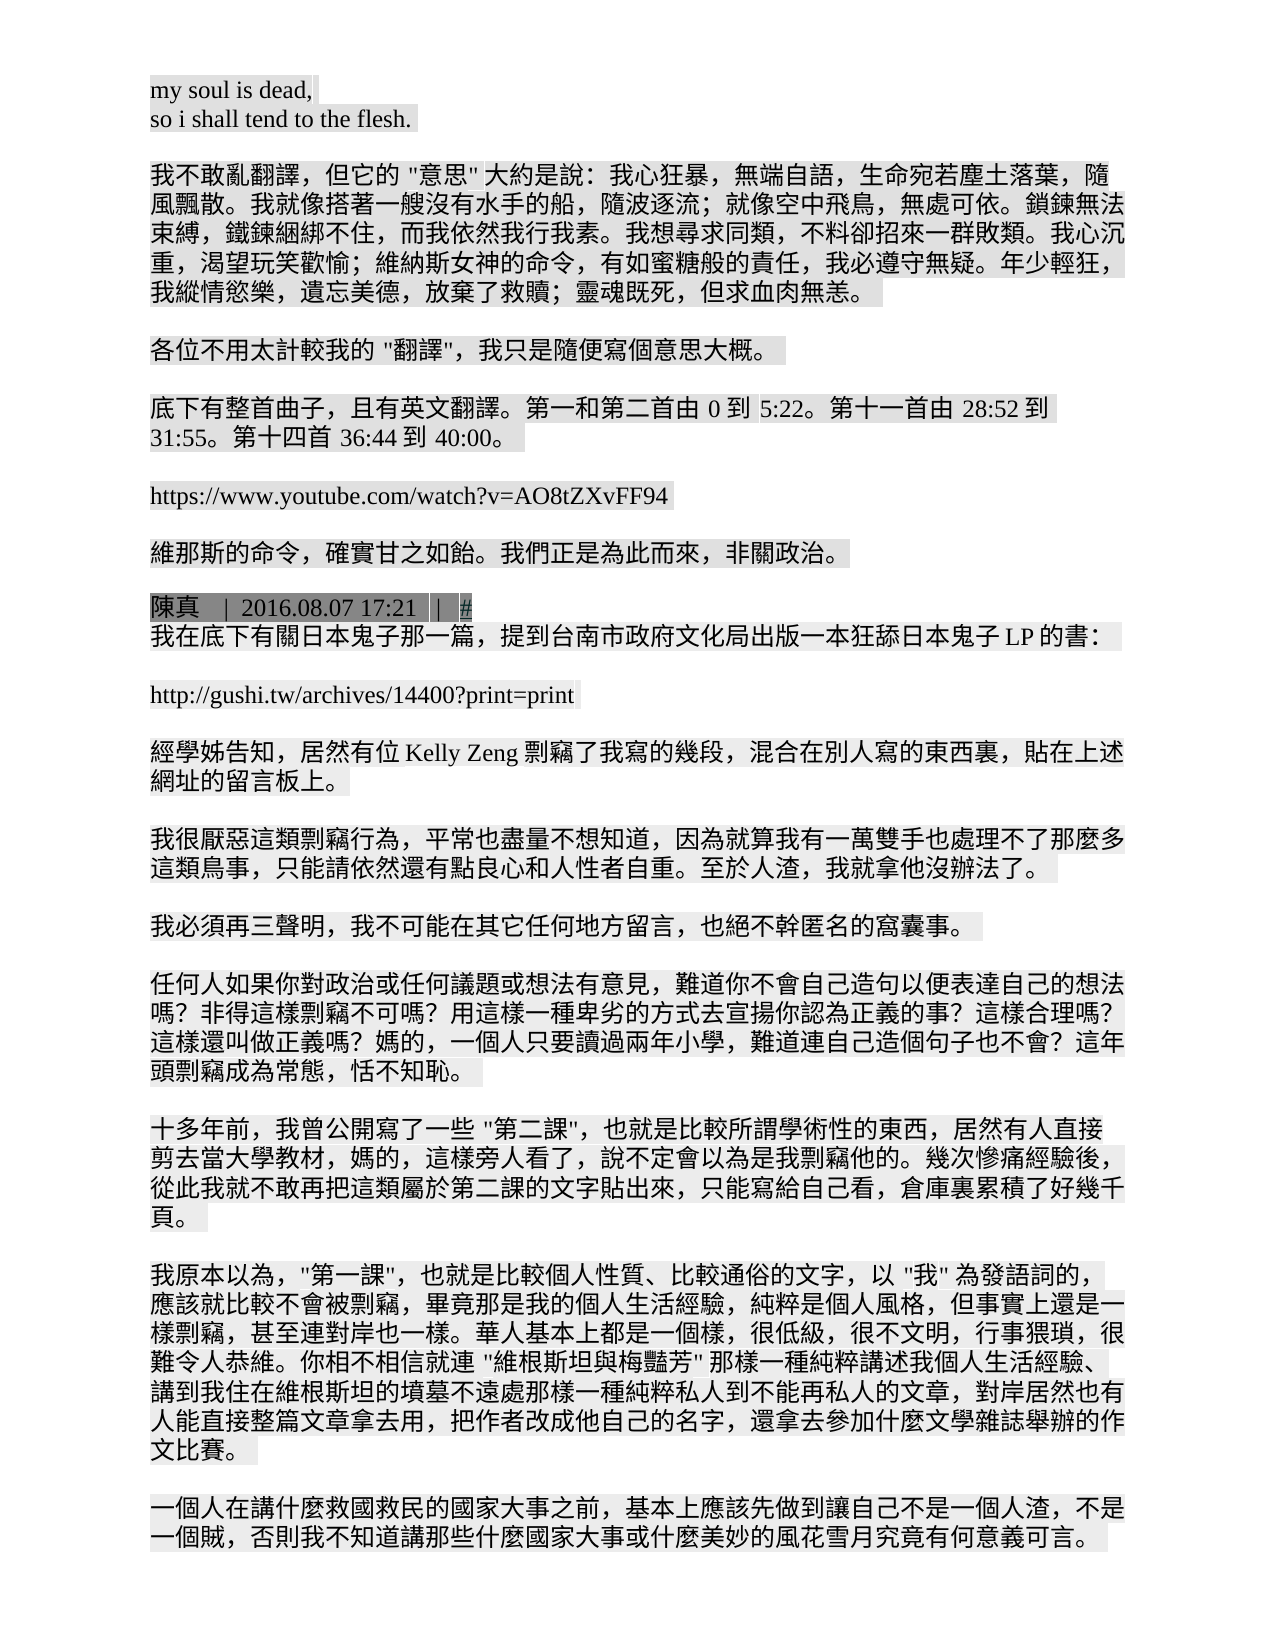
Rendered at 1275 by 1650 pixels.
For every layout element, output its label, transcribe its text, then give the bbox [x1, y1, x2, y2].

text 幾十年來，在這島上，我常有一種很深的感觸，似乎不管你講些什麼或寫些什麼，人們只看得到政治。關心政治是應該的，但是，人們看到的其實不是政治，而是一種顏色或立場，只對這類東西感興趣。許多時候，甚至把你寫的一切，簡化成為一種所謂 "罵"。可是，若真要罵人，x它媽的需要寫那麼多字嗎？於是，不管你寫多少不同的東西或做多少不同的事，人們的注意力始終就只是在停留在關於政治立場的幾個關鍵字上。 早些年，比方說黨外時期，在醫院工作或實習、見習時，身上始終就貼個 "陰謀暴力份子" 的標籤，意味著謾罵政府、擾亂社會安定的壞人之意；有此標籤在，就算我不想獨來獨往，也只好獨來獨往。有些同事，發現我跟她們想像中的 "陰謀暴力份子" 的感覺不太一樣，企圖理解我的 "其它面向"，理解的結果，似乎比 "不理解" 還誤解更深。 在醫院，醫生護士及其他各單位同事經常一起吃飯、出遊或看電影等等，我一向躲得遠遠的，就好像流浪狗很怕看到人或吸血鬼害怕見到光那樣。他們大多是看一些什麼 "報告班長" 之類，類似時下流行的什麼幾把刀那類 "電影"。記得有一次，一個護士問我喜不喜歡看電影，我都還來不及搭腔，旁邊有個護士就先替我回答了，她說 "陳醫師不會喜歡看電影的啦"，然後還比手畫腳說了一段描述，相當經典。她說："妳就算把一座美麗的山放在陳醫師眼前，他也只會看到整座山寫著 '台灣獨立' 四個字"。 我在一旁聽了，微笑默然不語。但我心裏納悶，我雖寫過許多文章，但我長這麼大，平常根本不會跟任何人談起一句政治，因為政治根本沒什麼好談，至少我從不會主動談起；閃躲這類話題都來不及了，怎麼還會想談政治？為什麼在一群護士眼中，我卻是這樣一個只對政治有興趣、只會讀醫學教科書、對大自然或琴棋書畫及音樂等等完全不感興趣、非常嚴肅呆板的人？ 不過，那畢竟是三十年前的時代。那個時代，大家都很乖巧，家教都很好，跟現在其實差不多，大家每天談明星名人名作家如劉墉、小野或什麼娟之類 (所謂琴棋書畫指的就是這些)，或是聊同事八卦、講同事壞話(所謂 "不嚴肅不呆板" 的意思)，而且大家好像很喜歡去KTV(所謂熱愛音樂的意思。但我這輩子至今還不知道 KTV 裏頭究竟長什麼樣)，更喜歡男男女女一起出去烤肉郊遊搞搞小曖昧 (所謂喜歡浪漫、熱愛大自然的意思。但我這輩子從來不曾參加過這類團康聯誼活動)。在這樣一種狀況下，彼此八字顯然不合，你自然很難不讓人對你產生誤解。 三十年後的今天，其實還是一樣。曾有個醫院同事不知道從哪聽來我 "對政治有興趣"，馬上把我聯想為綠營支持者，趕緊恭維我，並且開始套關係，說他也認識一個精神科醫生，"跟你一樣哦，很厲害，很會利用媒體"。我聽了，當然也只能默然以對。我都已經三十年不跟記者打交道了，這年頭，記者當然也不會對我有興趣，我幾時 "很會利用媒體"？即便是黨外時代也一樣，看到記者就跟兔子看到獵人一樣，逃都來不及了，我怎麼會去 "利用媒體"？ 1989年，我的好朋友詹益樺剛自焚而死。那一年，侯孝賢的 "悲情城市" 上映，我買了票，從早場一直看到晚場結束才離開，看了好幾遍，那時候的電影院不清場，隨你愛看幾遍就看幾遍。同樣是那一年的光復節10月25日，我跟黃華等等幾個人，大約總共不會超過十個，無預警來到總統府。 我帶著一塊布條，寫著："台灣淪陷而非光復" 之類。一堆軍警發現了，就衝出來包圍，大家四分五散讓他們追著跑。一個看來位階比較高的中年警官把我攔下，氣喘吁吁地一直說："大哥，大哥，算我拜託你，你別亂來，你是存心要我死嗎？"意思是叫我到此為止，不要為難他們。其實我也不知道就算讓我衝進總統府要幹啥，於是我就半推半就讓他們一群軍警給慢慢 "拱著" 離開現場。過程中，有位便衣特務還拿出一支好像是電擊棒，在我眼前揮舞，問我要不要試試。 隔天，回醫院上班，有位護士問我昨天去哪，打電話都沒人接。我說我去台北。"去台北幹啥？" "去總統府抗議"。護理站的護士們聽了全嚇一跳，問我去抗議什麼？我說，昨天是光復節，但我不覺得台灣已經光復，感覺比較像淪陷。大家聽了，面面相覷，互使眼色，彷彿我腦袋不正常似的那種神情。 有位護士說，"你不覺得這樣很無聊嗎？" 我沒回答。另一位護士說，"看你平常很溫和，怎麼會去做這些可怕的事？" 另一位接著說，"對啊，如果可以把這個面向拿掉就好了"。我說，"一個人只會有一種面向，不會有兩種，就好像一個人只會有一個靈魂，不會有兩個；拿掉靈魂就什麼都沒有了"。護士們紛紛苦笑搖頭，意思是說我沒救了。有個護士做了總結："看你平常傻傻的很單純，為什麼有時候講起話來這麼嚴肅可怕？" 寫這麼多，我只是想講當年講過的這句話："一個人只會有一種面向，不會有兩種，就好像一個人只會有一個靈魂，不會有兩個；拿掉靈魂就什麼都沒有了"。我們看待任何人事物，一定是在這樣一個所謂靈魂的架構下去理解與之相關的一切，就如維根斯坦說，"My attitude towards him is an attitude towards a soul." (我們對待一個人的態度，就是對待一個靈魂的態度。) 換個方式說，從一個句子，我們就能知道這句子來自一種什麼樣的 "語言"；你得先在 "語言" 或 "靈魂" 或所謂 "生命形式" (form of life) 這個層次上產生適當的理解，然後你才有可能理解裏頭的每一個 "句子"。句子絕不可能是一種可以獨立於一整套 "語言" 之外的東西。不同的人，不同的靈魂，不同的生命形式，即便講出一模一樣的句子，意義很可能完全不一樣。一個人不可能光是覆述某些句子就能使那些句子產生意義。誤解了背後整套 "語言"，其實也就等於誤解了與之相關的一切。 對人對己都一樣，如果你不知道我究竟活在哪一種 "語言" 底下，如果你不知道我的 "靈魂" 依靠什麼樣的糧食，事實上你也不可能聽懂我在讚美什麼或批評什麼。比方說，我很厭惡的一些人渣 (恕我不敢點名舉例，因為我真的怕小人)，這些人通常被捧為理想家或改革者，成為人們的偶像或典範；我同時還能保證，他們通常都沒有前科，而且都是專門做一些鎂光閃閃、冠冕堂皇的事，高唱進步改革的高調，但他們依然是人渣。為什麼？因為在我的 "語言" 裏，或者說在我的靈魂世界裏，這些人恰恰是一種人性醜惡的典型例子。 1997年剛去英國時，經常看到一些衣著新潮、意味著進步與時髦的的 "哈中族"，穿著鏽有中文字的 T shirt，或是身上刻滿刺青，寫著一些中國字。路邊也有類似的攤位，陳列許多中國字，旁邊附有英文解說，供哈中族顧客挑選文字，刺青在自己身上，很炫很酷。 記得有個英國女生，胸前鏽了個 "芒" 字，英文解說是 shining (閃亮)，但不知道為什麼，我其實是馬上聯想到芒果。洋人不懂中文，以為一個字就一個意思，他沒法掌握中文這套語言。其它還有很多字，現在記不得了，只記得往往被解說得很好笑，洋人刻在身上還很得意，以為真的很閃亮。你想跟他解釋，恐怕有點難，因為要理解一套跟自己不一樣的 "語言" 並不容易。知己或同類之間，三言兩語就能懂，但是，對於非我族類，就算長篇大論也不可能懂。 維根斯坦本來是要找一位邏輯學家 G. Frege 拜師，後來被轉介到羅素門下。Frege有句名言，簡單說就是：你不可能理解一個句子，除非你理解一整個語言。維根斯坦把它倒過來說其實也一樣，當你了解了一個句子，事實上你已經理解了一套語言，也就是一整個生命形式。也許可以這麼說，至少在某些人身上這現象特別顯著，你要嘛理解他講的每一句話，要嘛就是連一個句子也不可能懂。 長年來，從無數的回應或文章被轉述轉寄或轉貼中，對此我是非常悲觀的，近乎絕望。所謂理解，幾乎不存在。自卑的人聽了，馬上會以為我這句子是在展示一種驕傲，但是，世上怎麼可能會有人會對自己之無法被人理解而感到驕傲？世上怎麼可能會有人對於這樣一種絕望會感到得意？世上怎麼可能會有人得意自己沒法跟人產生真實的理解而只能不斷說 "我沒有這個意思"、"我從沒有那樣的想法"、"我根本不是那種人"？ 比方說，每次只要稍微講到政治，憑著一些事實上 "自身" 毫無意義的關鍵字，人們就會把你視為敵人或視為同類。比方說，討厭綠營的人看你 "罵" 綠營，他就很開心，進而以為你跟他是同類。可是，你我怎麼會是同類？我怎麼可能會去跟一群沒出息的騙子吵架打架？我怎麼可能會那麼沒出息？一群猴子搶了車，亂開一通，佔領了房子，四處破壞，雖然穿起西裝，但猴子仍然還是猴子。誰會窩囊到想去跟猴子打架？這種窩囊事千萬不用算我一份。 我並非用一種修辭方式來 "罵敵人"，而是真心如此認為。這也是為什麼我很討厭被人拿來當成武器打擊所謂敵人的原因，因為實在太低級，太自我做賤了。一些馬文才，一群窩囊的賊，一堆猥瑣的騙子，不管他位置多高，權位多大，根本不在我們的世界裏，至少完全不在我的世界裏。一個人再怎麼自我做賤，也不該自我做賤到這種地步去把他們當成一種對手或敵人。當然，這話只有對我自己生效，而不是說你也非得一定要跟我一樣才行，但至少我不是那樣沒出息的人。 美國，或過去的國民黨黨國體制，是一種鬥爭對象，我很樂意成為他們的敵人，但綠油油的詐騙集團不是，我們跟他們根本就不應該放在同一個平面上；他們當然連敵人也稱不上，不過就只是一群讓人很看不起的窩囊小混混，不管他手上權力多大，不管他的粉絲多少，猴子就算開火車或開太空梭，猴子還是猴子。 我們應該面對這樣一種危害，就好像我們應該注重環境衛生，不要孳生蚊子蒼蠅，但蚊子蒼蠅怎麼會存在我們所關切的世界裏？怎麼會是我們的鬥爭對象？太低級了吧。你可以不認同，但我就是這樣子活的，我的生命形式就是長這樣。台灣詐騙無所不在，但你總不會因此立志想跟騙子們打架或吵架吧？騙子不應該是你所關切的世界的一部份不是嗎？ 唯有理解了一套語言，你才有可能理解它裏頭的任何一個句子。比方說，隨便找來一塊木頭，上頭寫個 "車"，寫個 "馬"，寫個 "炮"，這是什麼東西？不就是棋子嗎？當然不是，它們什麼也不是，除非你指的是下棋這回事，然後你才能說這些莫名其妙的東西是棋子。"棋子" 只能屬於 "棋局" 這樣一套 "語言"。你總不能看到 "車" 就想到火車或想到賓士轎車，看到炮就以為是在講放鞭炮的事，看到馬就以為是在談動物學。如果你只會根據這樣一些事實上毫無意義的關鍵字去理解事情，你其實什麼也不可能理解。我們所面臨的困境就是這樣。要不是作者表達能力太差，就是讀者其實並不懂得如何閱讀，而是在一種輕薄短小低能智障的鬼扯蛋口水網路資訊世界中長大。 "親系譜" 首頁有個簡介，如此寫道： "維根斯坦說，他的哲學工作就像在「補一張破碎的蜘蛛網」，恢復線縷間應有的連結。待網補齊，我們將看見一個全新的風景，一個嶄新的世界。它與過去什麼都一樣，但其實什麼都不一樣；它似乎什麼都沒變，但其實一切都已改變。就如一盤棋一齣戲一個故事一首曲子，生命必須是一個整體；如果生命只是一種孤立現象，它將喪失意義而無法理解。這個人和那個人，這個生命和那個生命，反覆述說著同樣一個故事，就如畢卡索這麼說：「我講的，當它散佈在空氣裏，只不過是一些話語，但你若把它們用應有的方式聚攏起來，你將會看到一幅完整的風景。」而這也是我們對「親系譜」（kinship）這門「宗教」的理解和信仰。" 著名畫家 Pierre-Auguste Renoir 的兒子--"大幻影" 的導演 Jean Renoir 有句名言說："一個好導演，一生只拍一部片"。Robert Altman 一生拍了恐怕上百部電影，但他也常說，他 "只拍了一部片，只是屬於不同章節"。畢竟人的靈魂只有一個；而且，人不可能偽裝，因為你的每一個文字，每一道筆畫，都會洩露你的靈魂究竟長什麼模樣。 我常覺得，自己寫的東西粗糙低劣，好像永遠只能是某種技藝與思想的初學者；每次回頭看自己寫的東西，總覺得真是爛到爆。我常因此很慶幸這輩子至今沒有任何著作出版或正式論文發表之類。不過，姑且不說其爛，畢竟一個再爛的東西，終究還是得畫出一個模樣或說出一點什麼來。如果我是個畫家，我畫的每一筆其實都沒有意義，可是，當我畫了一輩子，畫了千千萬萬筆之後，你若把這一切湊起來看，也許你就會察覺到一片風景；而這片風景即使畫得很爛，但它或許是你前所未見的一種景色。 我的 "作品" 只有兩課，第一課就是各位所能看到的，第二課是存放倉庫裏，不曾公開的。第一課三歲小孩也能懂，第二課能懂的人恐怕沒幾個。但是，第一課卻遠遠比第二課還要困難許多，因為它是用生命的痛苦寫成，而第一課卻只是運用了一些小聰明。王爾德說得對，"所謂才華只是雕蟲小技，生活才是我的天才所在。" 我不知道在這樣一種輕薄短小的科技時代裏，在這樣一個聚焦鎂光閃爍的窩囊社會裏，講這樣一些純屬 "告白" (confession) 的東西，會不會太不搭調、太自我做賤了些。告白總是一個人說，另一個人聽，但聽眾究竟何在，似乎仍在未定之天。 我很喜歡德國作曲家 Carl Orff 的布蘭詩歌 (Carmina Burana)，經常聽，特別喜歡第一首 "O Fortuna" (啊！命運！) 和第二首 "Fortune plango vulnera"(痛苦命運的創傷)，還有酒館 (In Taberna) 那一整段，特別是其中第十一首 "ESTUANS INTERIUS" (我心沸騰) 和第十四首 "In Taberna Quando Sumus" (當我們在酒館)。 布蘭詩歌創作的時間大約距今一千年前的 11到 13 世紀之間，橫跨兩三百年，由不同年代的不明人士寫成；有人考證說是各個年代一些流浪文人所寫。我不懂歷史，不知道為什麼一千年前的人這麼 "浪漫"，中世紀不是很黑暗、很宗教？當時大家的家教不是都很好嗎？寫的竟然是一些歌頌酒色賭博與愛情、甚至自甘 "墮落" 的詩句，就連調戲英國女王的句子都有。 一共兩百多首。這樣一些詩歌，藏在一包神祕的羊皮紙卷裏，埋藏了五、六百年，直到1803年在德國某個修道院才被人發現，舉世震驚。音樂家 Carl Orff 閱讀詩歌感動之餘，選出其中二十幾首，為它譜成了我們現在聽到的布蘭詩歌。他自己很滿意，曾宣稱，"這才是我的第一部作品，過去寫的其它曲子全都可以丟棄了"。全曲一個多小時，我最喜歡的是 "ESTUANS INTERIUS" (我心沸騰)，我能找到唱得最好的是這一位： https://www.youtube.com/watch?v=6I7RjyTOoS8 (建議一天聽100遍) 我也很喜歡它的詞。一千年，多麼遙遠的過去，但這樣一些詩歌作者熱情之澎湃，卻又讓人覺得距離一點也不遠。人與人之間，遠不遠是根據氣味，根據心靈的距離，而不是根據意見或立場的表面相似性。 "我心沸騰" 這段詞的英文翻譯是這麼寫的： burning inside with anger, bitterly i speak to my heart: created from matter, of the ashes of the elements, i am like a leaf played with by the winds. if it is the way of the wise man to build foundations on stone, then i am a fool, like a flowing stream, which in its course never changes. i am carried along like a ship without a steersman, and in the paths of the air like a light, hovering bird; chains cannot hold me, keys cannot imprison me, i look for people like me and join the wretches. the heaviness of my heart seems like a burden to me; it is pleasant to joke and sweeter than honeycomb; whatever venus commands is a sweet duty, she never dwells in a lazy heart. i travel the broad path as is the way of youth, i give myself to vice, unmindful of virtue, i am eager for the pleasures of the flesh more than for salvation, my soul is dead, so i shall tend to the flesh. 我不敢亂翻譯，但它的 "意思" 大約是說：我心狂暴，無端自語，生命宛若塵土落葉，隨風飄散。我就像搭著一艘沒有水手的船，隨波逐流；就像空中飛鳥，無處可依。鎖鍊無法束縛，鐵鍊綑綁不住，而我依然我行我素。我想尋求同類，不料卻招來一群敗類。我心沉重，渴望玩笑歡愉；維納斯女神的命令，有如蜜糖般的責任，我必遵守無疑。年少輕狂，我縱情慾樂，遺忘美德，放棄了救贖；靈魂既死，但求血肉無恙。 各位不用太計較我的 "翻譯"，我只是隨便寫個意思大概。 底下有整首曲子，且有英文翻譯。第一和第二首由 0 到 5:22。第十一首由 28:52到 31:55。第十四首 36:44到 40:00。 https://www.youtube.com/watch?v=AO8tZXvFF94 維那斯的命令，確實甘之如飴。我們正是為此而來，非關政治。 [150, 75, 1125, 568]
text 我在底下有關日本鬼子那一篇，提到台南市政府文化局出版一本狂舔日本鬼子LP的書： http://gushi.tw/archives/14400?print=print 經學姊告知，居然有位Kelly Zeng 剽竊了我寫的幾段，混合在別人寫的東西裏，貼在上述網址的留言板上。 我很厭惡這類剽竊行為，平常也盡量不想知道，因為就算我有一萬雙手也處理不了那麼多這類鳥事，只能請依然還有點良心和人性者自重。至於人渣，我就拿他沒辦法了。 我必須再三聲明，我不可能在其它任何地方留言，也絕不幹匿名的窩囊事。 任何人如果你對政治或任何議題或想法有意見，難道你不會自己造句以便表達自己的想法嗎？非得這樣剽竊不可嗎？用這樣一種卑劣的方式去宣揚你認為正義的事？這樣合理嗎？這樣還叫做正義嗎？媽的，一個人只要讀過兩年小學，難道連自己造個句子也不會？這年頭剽竊成為常態，恬不知恥。 十多年前，我曾公開寫了一些 "第二課"，也就是比較所謂學術性的東西，居然有人直接剪去當大學教材，媽的，這樣旁人看了，說不定會以為是我剽竊他的。幾次慘痛經驗後，從此我就不敢再把這類屬於第二課的文字貼出來，只能寫給自己看，倉庫裏累積了好幾千頁。 我原本以為，"第一課"，也就是比較個人性質、比較通俗的文字，以 "我" 為發語詞的，應該就比較不會被剽竊，畢竟那是我的個人生活經驗，純粹是個人風格，但事實上還是一樣剽竊，甚至連對岸也一樣。華人基本上都是一個樣，很低級，很不文明，行事猥瑣，很難令人恭維。你相不相信就連 "維根斯坦與梅豔芳" 那樣一種純粹講述我個人生活經驗、講到我住在維根斯坦的墳墓不遠處那樣一種純粹私人到不能再私人的文章，對岸居然也有人能直接整篇文章拿去用，把作者改成他自己的名字，還拿去參加什麼文學雜誌舉辦的作文比賽。 一個人在講什麼救國救民的國家大事之前，基本上應該先做到讓自己不是一個人渣，不是一個賊，否則我不知道講那些什麼國家大事或什麼美妙的風花雪月究竟有何意義可言。 [150, 622, 1125, 1552]
text 陳真 | 2016.08.07 17:21 | # [150, 593, 1125, 622]
